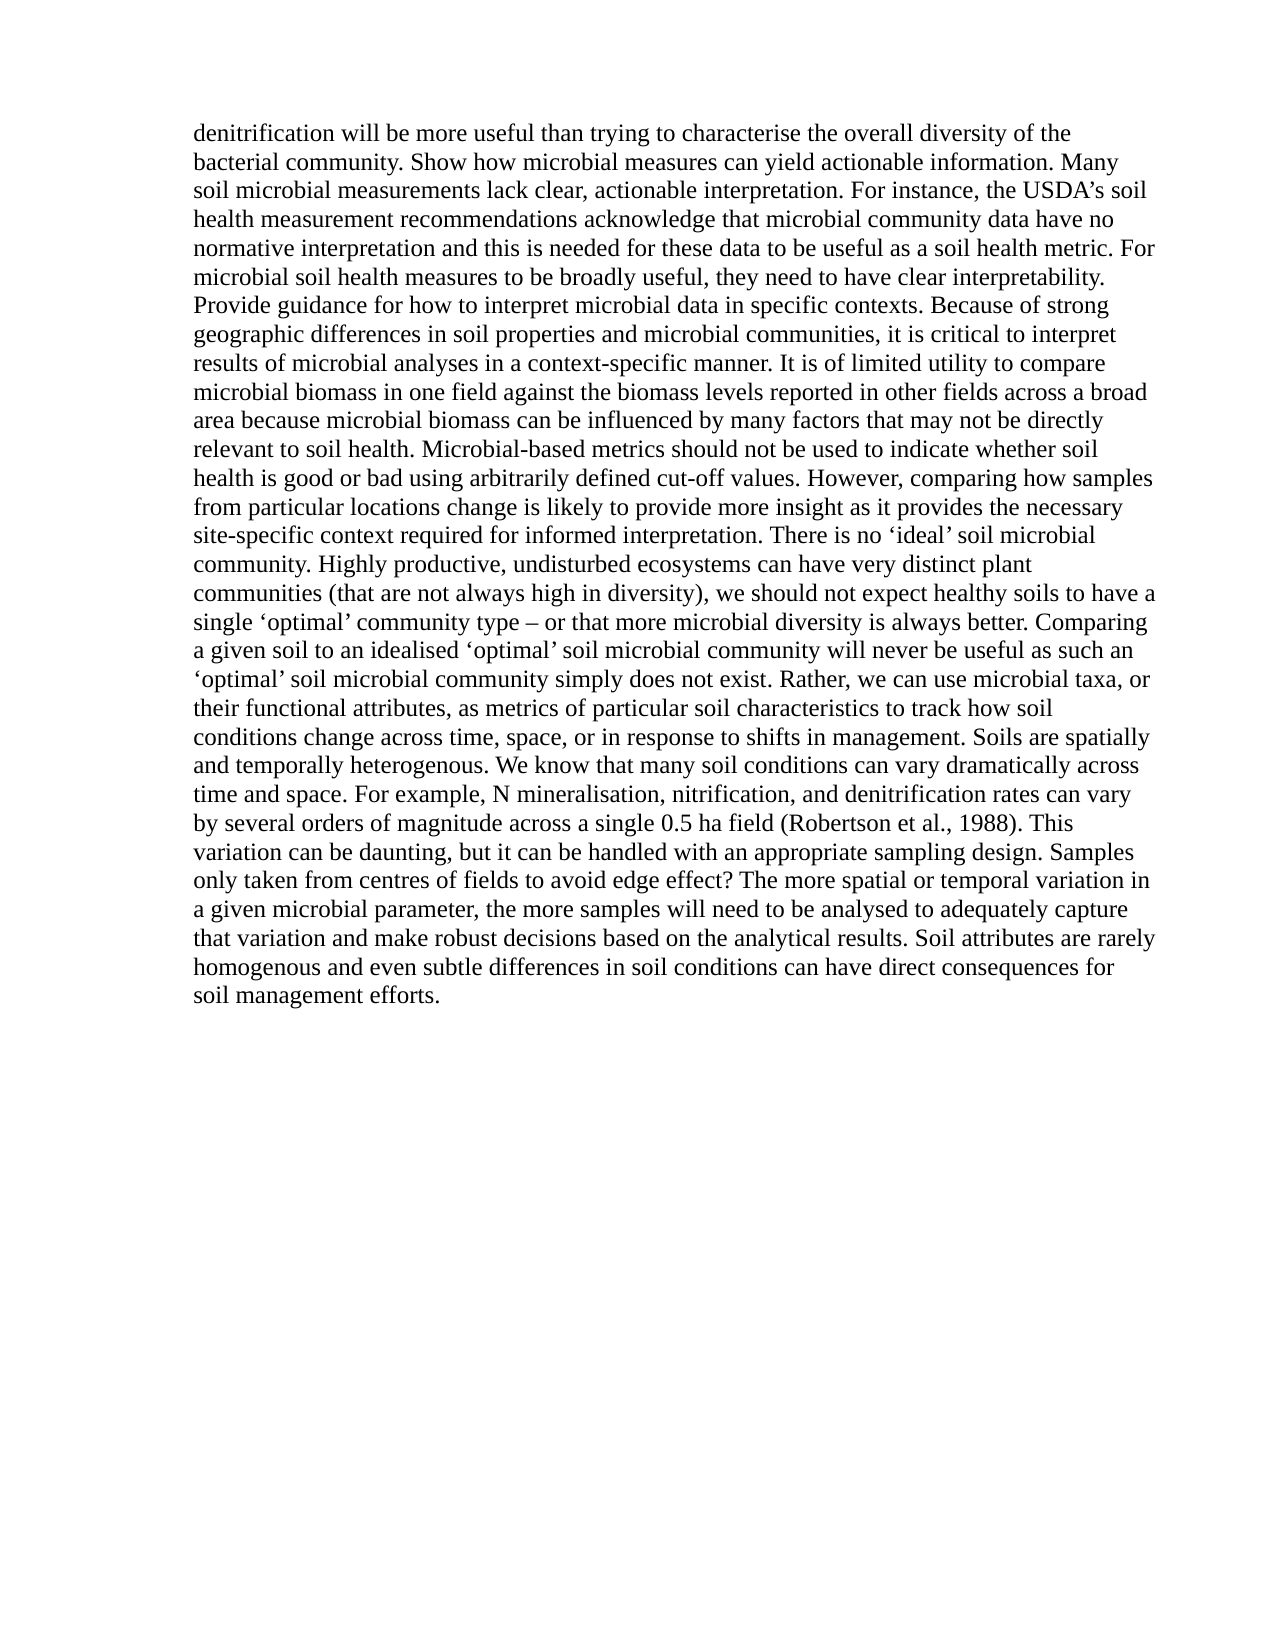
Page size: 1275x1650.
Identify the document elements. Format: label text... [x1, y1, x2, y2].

list denitrification will be more useful than trying to characterise the overall diversity of the bacterial community. Show how microbial measures can yield actionable information. Many soil microbial measurements lack clear, actionable interpretation. For instance, the USDA’s soil health measurement recommendations acknowledge that microbial community data have no normative interpretation and this is needed for these data to be useful as a soil health metric. For microbial soil health measures to be broadly useful, they need to have clear interpretability. Provide guidance for how to interpret microbial data in specific contexts. Because of strong geographic differences in soil properties and microbial communities, it is critical to interpret results of microbial analyses in a context-specific manner. It is of limited utility to compare microbial biomass in one field against the biomass levels reported in other fields across a broad area because microbial biomass can be influenced by many factors that may not be directly relevant to soil health. Microbial-based metrics should not be used to indicate whether soil health is good or bad using arbitrarily defined cut-off values. However, comparing how samples from particular locations change is likely to provide more insight as it provides the necessary site-specific context required for informed interpretation. There is no ‘ideal’ soil microbial community. Highly productive, undisturbed ecosystems can have very distinct plant communities (that are not always high in diversity), we should not expect healthy soils to have a single ‘optimal’ community type – or that more microbial diversity is always better. Comparing a given soil to an idealised ‘optimal’ soil microbial community will never be useful as such an ‘optimal’ soil microbial community simply does not exist. Rather, we can use microbial taxa, or their functional attributes, as metrics of particular soil characteristics to track how soil conditions change across time, space, or in response to shifts in management. Soils are spatially and temporally heterogenous. We know that many soil conditions can vary dramatically across time and space. For example, N mineralisation, nitrification, and denitrification rates can vary by several orders of magnitude across a single 0.5 ha field (Robertson et al., 1988). This variation can be daunting, but it can be handled with an appropriate sampling design. Samples only taken from centres of fields to avoid edge effect? The more spatial or temporal variation in a given microbial parameter, the more samples will need to be analysed to adequately capture that variation and make robust decisions based on the analytical results. Soil attributes are rarely homogenous and even subtle differences in soil conditions can have direct consequences for soil management efforts. [156, 118, 1157, 1009]
